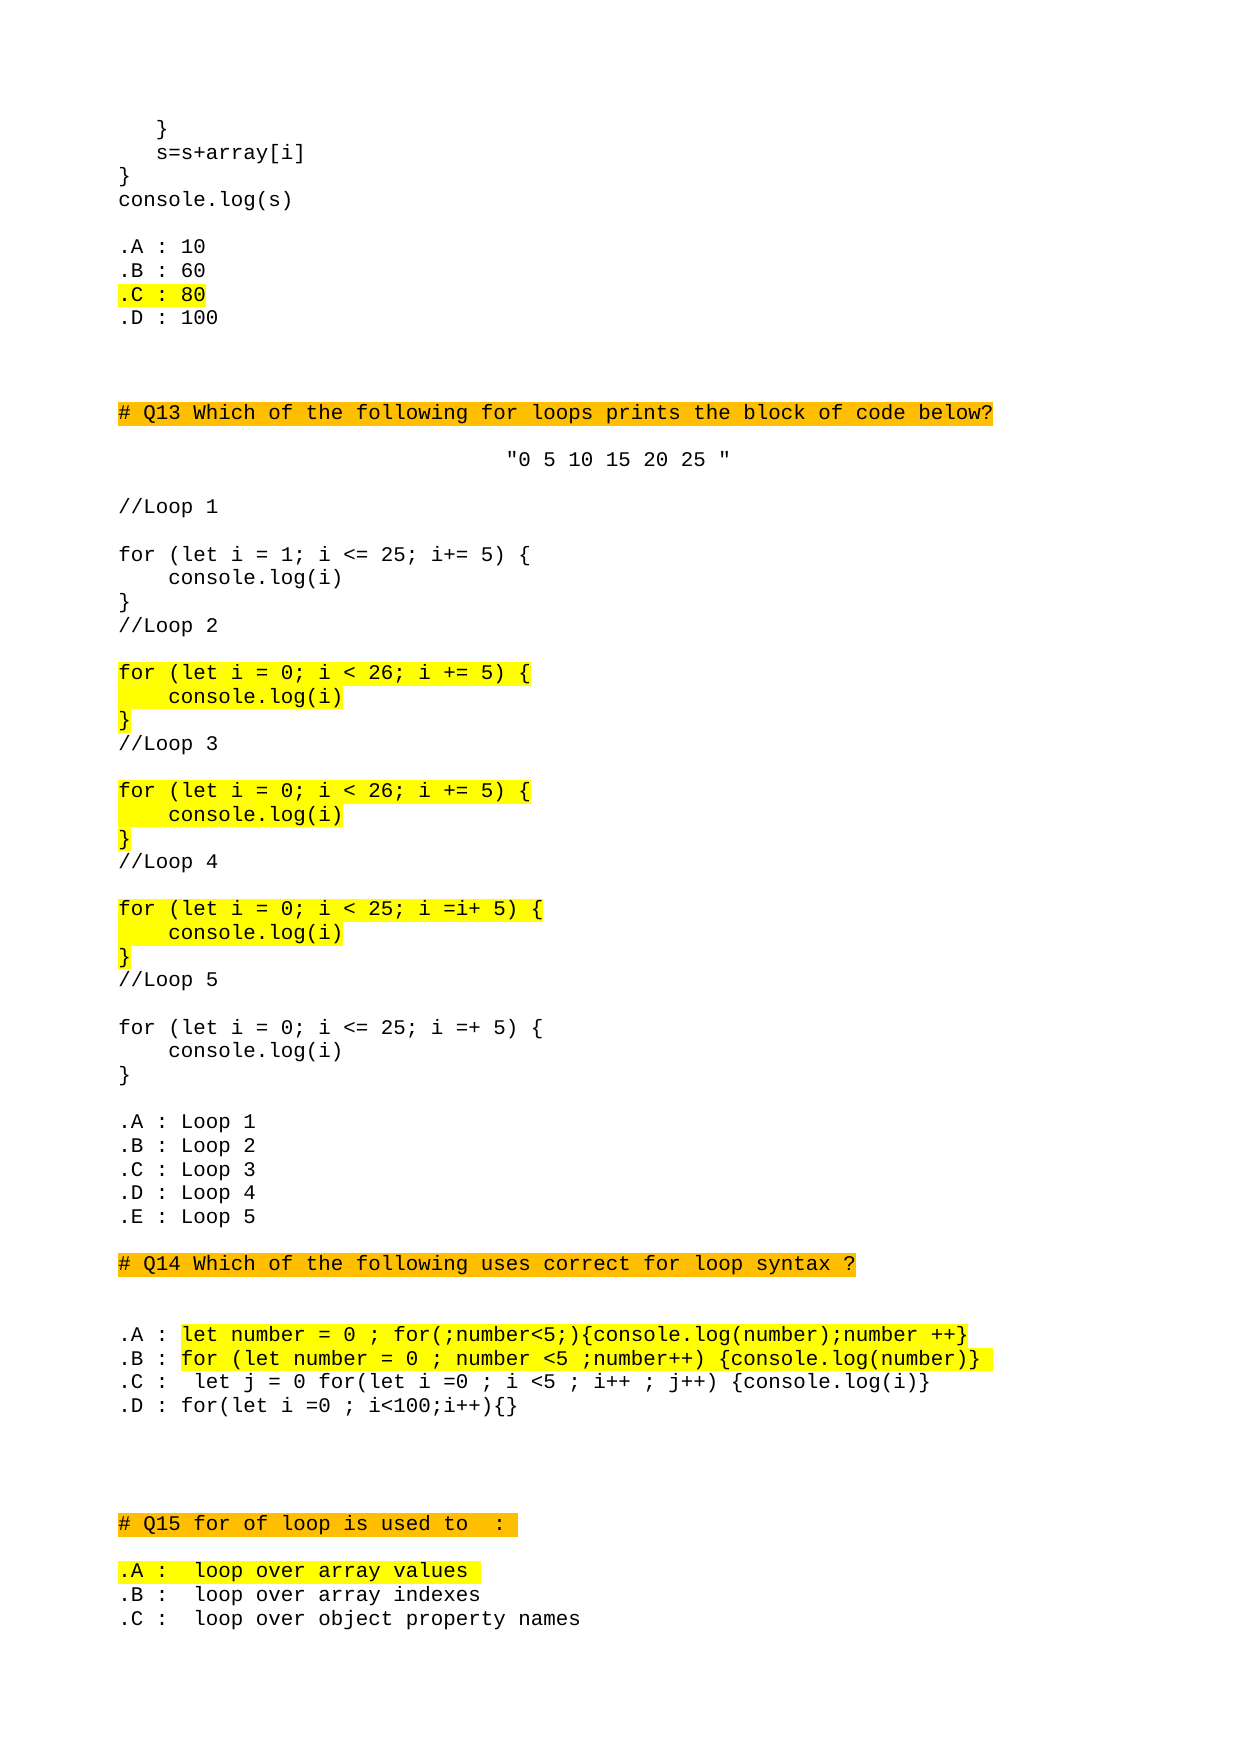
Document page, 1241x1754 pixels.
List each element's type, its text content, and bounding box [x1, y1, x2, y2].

text for (let i = 0; i < 26; i += 5) { [118, 662, 1122, 686]
text s=s+array[i] [118, 142, 1122, 165]
text .B : for (let number = 0 ; number <5 ;number++) {console.log(number)} [118, 1348, 1122, 1371]
text .C : 80 [118, 284, 1122, 307]
text .A : loop over array values [118, 1561, 1122, 1584]
text # Q14 Which of the following uses correct for loop syntax ? [118, 1253, 1122, 1277]
text .A : let number = 0 ; for(;number<5;){console.log(number);number ++} [118, 1324, 1122, 1348]
text console.log(i) [118, 1040, 1122, 1064]
text .B : loop over array indexes [118, 1584, 1122, 1608]
text for (let i = 0; i < 25; i =i+ 5) { [118, 898, 1122, 922]
text console.log(i) [118, 804, 1122, 827]
text .D : 100 [118, 307, 1122, 331]
text "0 5 10 15 20 25 " [118, 449, 1122, 473]
text } [118, 591, 1122, 615]
text console.log(i) [118, 922, 1122, 946]
text .C : loop over object property names [118, 1608, 1122, 1631]
text .D : Loop 4 [118, 1182, 1122, 1206]
text console.log(i) [118, 686, 1122, 709]
text # Q13 Which of the following for loops prints the block of code below? [118, 402, 1122, 426]
text //Loop 2 [118, 615, 1122, 638]
text console.log(s) [118, 189, 1122, 213]
text .A : Loop 1 [118, 1111, 1122, 1135]
text //Loop 3 [118, 733, 1122, 757]
text } [118, 1064, 1122, 1088]
text } [118, 709, 1122, 733]
text //Loop 5 [118, 969, 1122, 993]
text .C : let j = 0 for(let i =0 ; i <5 ; i++ ; j++) {console.log(i)} [118, 1371, 1122, 1395]
text console.log(i) [118, 567, 1122, 591]
text .B : 60 [118, 260, 1122, 284]
text //Loop 1 [118, 496, 1122, 520]
text for (let i = 1; i <= 25; i+= 5) { [118, 544, 1122, 567]
text } [118, 827, 1122, 851]
text } [118, 118, 1122, 142]
text for (let i = 0; i < 26; i += 5) { [118, 780, 1122, 804]
text for (let i = 0; i <= 25; i =+ 5) { [118, 1017, 1122, 1040]
text } [118, 165, 1122, 189]
text .C : Loop 3 [118, 1158, 1122, 1182]
text //Loop 4 [118, 851, 1122, 875]
text .A : 10 [118, 236, 1122, 260]
text # Q15 for of loop is used to : [118, 1513, 1122, 1537]
text } [118, 946, 1122, 969]
text .B : Loop 2 [118, 1135, 1122, 1158]
text .D : for(let i =0 ; i<100;i++){} [118, 1395, 1122, 1419]
text .E : Loop 5 [118, 1206, 1122, 1229]
